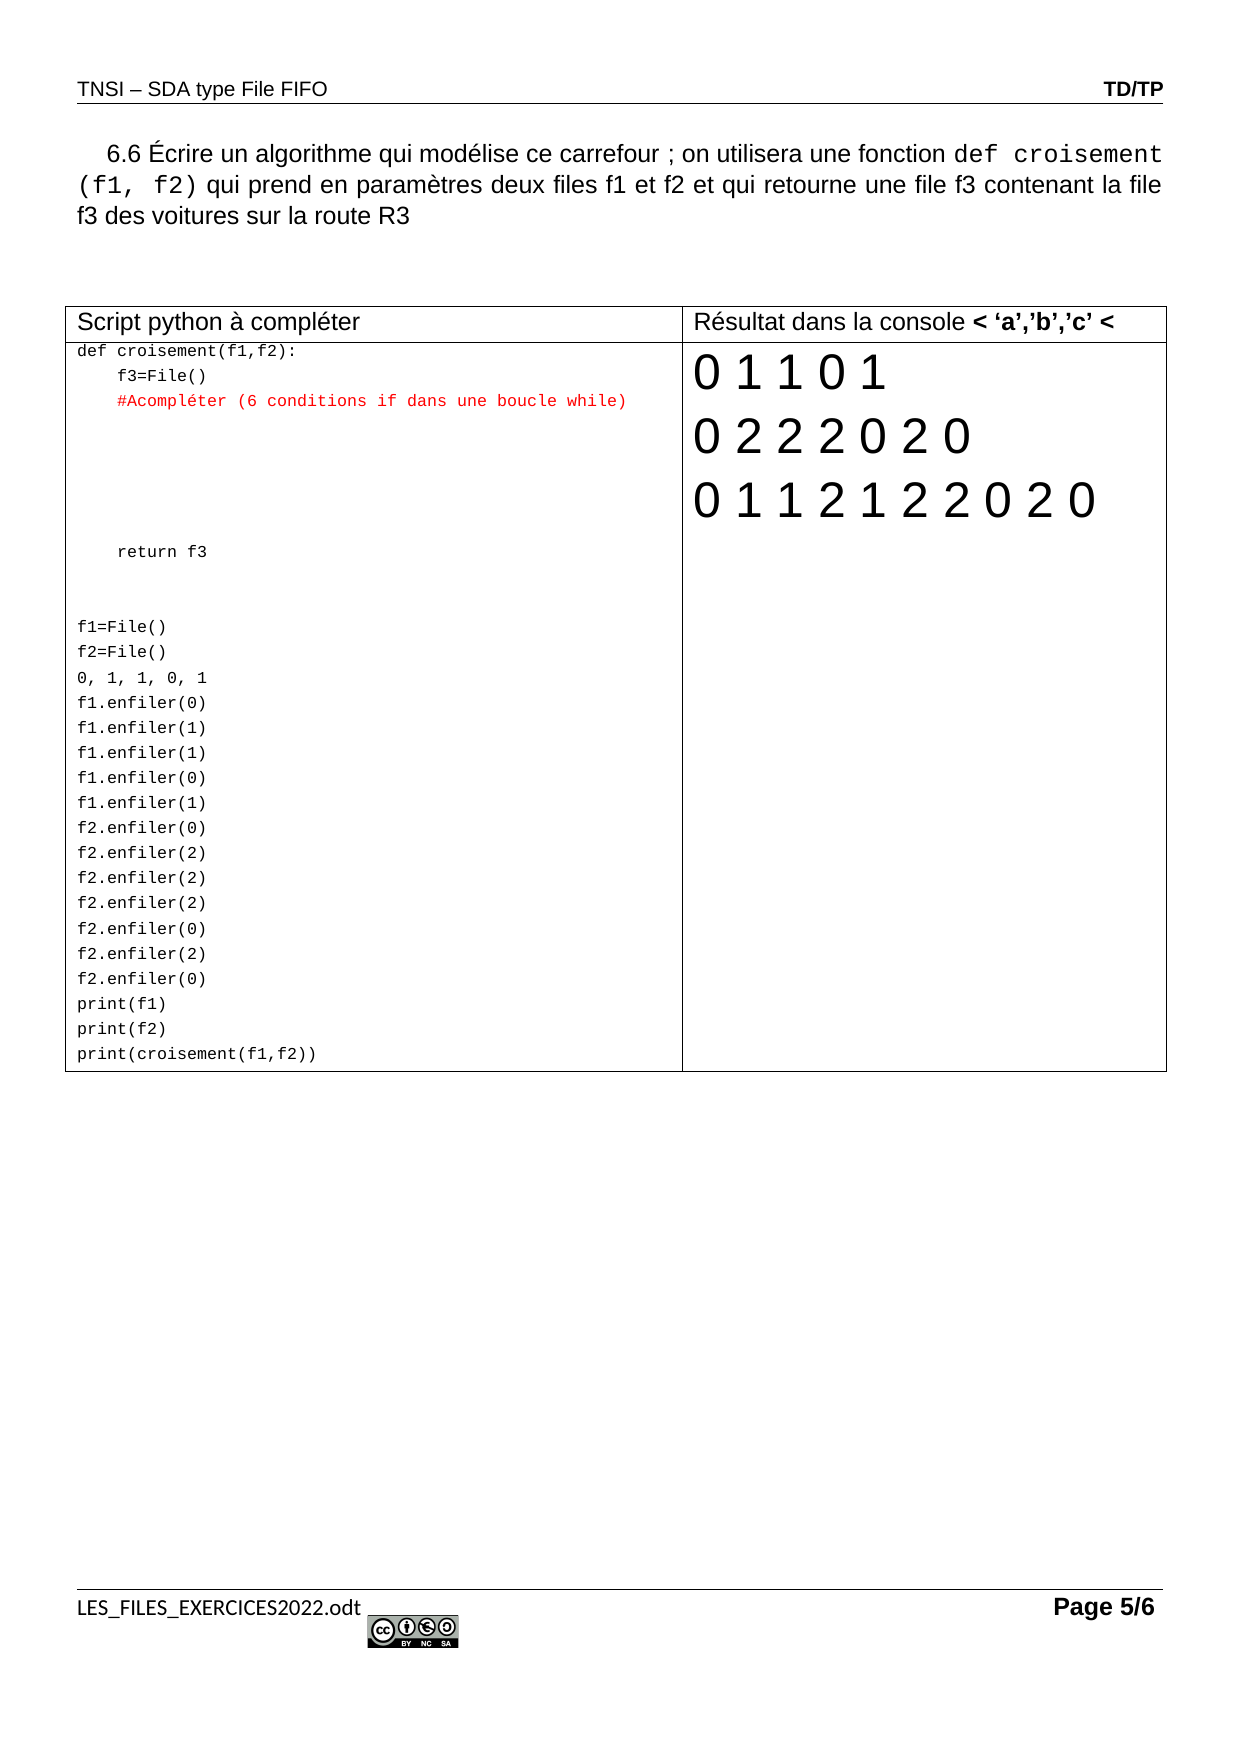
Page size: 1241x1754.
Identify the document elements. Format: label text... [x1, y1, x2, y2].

table_header Script python à compléter [66, 307, 682, 342]
table_cell def croisement(f1,f2): f3=File() #Acompléter (6 conditions if dans une boucle while) return f3 f1=File() f2=File() 0, 1, 1, 0, 1 f1.enfiler(0) f1.enfiler(1) f1.enfiler(1) f1.enfiler(0) f1.enfiler(1) f2.enfiler(0) f2.enfiler(2) f2.enfiler(2) f2.enfiler(2) f2.enfiler(0) f2.enfiler(2) f2.enfiler(0) print(f1) print(f2) print(croisement(f1,f2)) [66, 343, 682, 1071]
table_cell 0 1 1 0 1 0 2 2 2 0 2 0 0 1 1 2 1 2 2 0 2 0 [683, 343, 1166, 1071]
table_header Résultat dans la console < ‘a’,’b’,’c’ < [683, 307, 1166, 342]
text 6.6 Écrire un algorithme qui modélise ce carrefour ; on utilisera une fonction def croisement (f1, f2) qui prend en paramètres deux files f1 et f2 et qui retourne une file f3 contenant la file f3 des voitures sur la route R3 [77, 139, 1163, 229]
